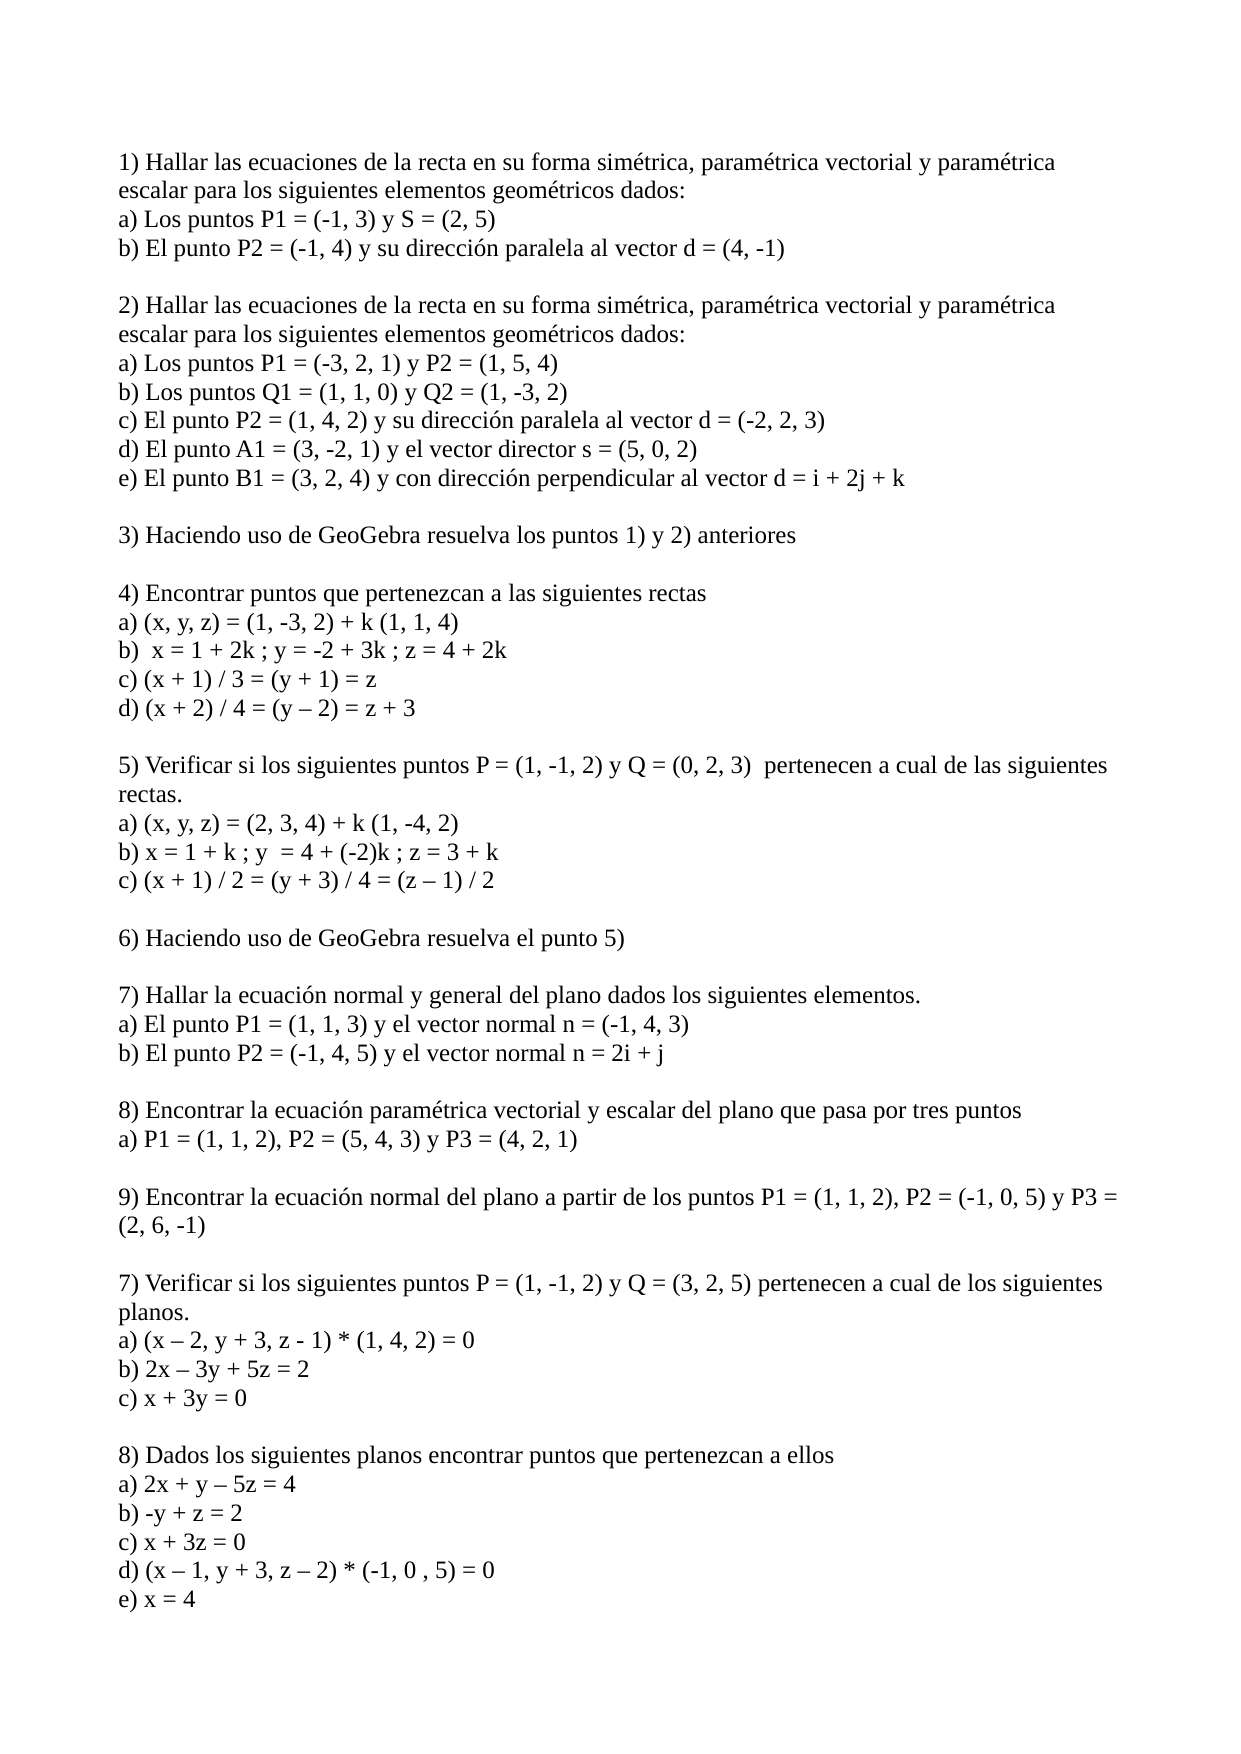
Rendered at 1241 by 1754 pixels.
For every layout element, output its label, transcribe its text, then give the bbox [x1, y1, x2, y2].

text c) x + 3z = 0 [118, 1527, 1122, 1556]
text c) x + 3y = 0 [118, 1383, 1122, 1412]
text 1) Hallar las ecuaciones de la recta en su forma simétrica, paramétrica vectorial y paramétrica escalar para los siguientes elementos geométricos dados: [118, 147, 1122, 204]
text b) -y + z = 2 [118, 1498, 1122, 1527]
text c) (x + 1) / 2 = (y + 3) / 4 = (z – 1) / 2 [118, 866, 1122, 894]
text b) x = 1 + 2k ; y = -2 + 3k ; z = 4 + 2k [118, 636, 1122, 664]
text e) x = 4 [118, 1584, 1122, 1613]
text a) Los puntos P1 = (-1, 3) y S = (2, 5) [118, 204, 1122, 233]
text d) (x – 1, y + 3, z – 2) * (-1, 0 , 5) = 0 [118, 1556, 1122, 1584]
text b) Los puntos Q1 = (1, 1, 0) y Q2 = (1, -3, 2) [118, 377, 1122, 406]
text b) x = 1 + k ; y = 4 + (-2)k ; z = 3 + k [118, 837, 1122, 866]
text 8) Dados los siguientes planos encontrar puntos que pertenezcan a ellos [118, 1441, 1122, 1469]
text a) (x, y, z) = (1, -3, 2) + k (1, 1, 4) [118, 607, 1122, 636]
text a) El punto P1 = (1, 1, 3) y el vector normal n = (-1, 4, 3) [118, 1009, 1122, 1038]
text b) 2x – 3y + 5z = 2 [118, 1354, 1122, 1383]
text d) (x + 2) / 4 = (y – 2) = z + 3 [118, 693, 1122, 722]
text d) El punto A1 = (3, -2, 1) y el vector director s = (5, 0, 2) [118, 434, 1122, 463]
text c) (x + 1) / 3 = (y + 1) = z [118, 664, 1122, 693]
text b) El punto P2 = (-1, 4, 5) y el vector normal n = 2i + j [118, 1038, 1122, 1067]
text c) El punto P2 = (1, 4, 2) y su dirección paralela al vector d = (-2, 2, 3) [118, 406, 1122, 434]
text 7) Verificar si los siguientes puntos P = (1, -1, 2) y Q = (3, 2, 5) pertenecen a cual de los siguientes planos. [118, 1268, 1122, 1326]
text a) P1 = (1, 1, 2), P2 = (5, 4, 3) y P3 = (4, 2, 1) [118, 1124, 1122, 1153]
text a) (x, y, z) = (2, 3, 4) + k (1, -4, 2) [118, 808, 1122, 837]
text b) El punto P2 = (-1, 4) y su dirección paralela al vector d = (4, -1) [118, 233, 1122, 262]
text a) 2x + y – 5z = 4 [118, 1469, 1122, 1498]
text 3) Haciendo uso de GeoGebra resuelva los puntos 1) y 2) anteriores [118, 521, 1122, 549]
text 8) Encontrar la ecuación paramétrica vectorial y escalar del plano que pasa por tres puntos [118, 1096, 1122, 1124]
text e) El punto B1 = (3, 2, 4) y con dirección perpendicular al vector d = i + 2j + k [118, 463, 1122, 492]
text a) (x – 2, y + 3, z - 1) * (1, 4, 2) = 0 [118, 1326, 1122, 1354]
text 7) Hallar la ecuación normal y general del plano dados los siguientes elementos. [118, 981, 1122, 1009]
text 9) Encontrar la ecuación normal del plano a partir de los puntos P1 = (1, 1, 2), P2 = (-1, 0, 5) y P3 = (2, 6, -1) [118, 1182, 1122, 1239]
text 4) Encontrar puntos que pertenezcan a las siguientes rectas [118, 578, 1122, 607]
text a) Los puntos P1 = (-3, 2, 1) y P2 = (1, 5, 4) [118, 348, 1122, 377]
text 2) Hallar las ecuaciones de la recta en su forma simétrica, paramétrica vectorial y paramétrica escalar para los siguientes elementos geométricos dados: [118, 291, 1122, 348]
text 6) Haciendo uso de GeoGebra resuelva el punto 5) [118, 923, 1122, 952]
text 5) Verificar si los siguientes puntos P = (1, -1, 2) y Q = (0, 2, 3) pertenecen a cual de las siguientes rectas. [118, 751, 1122, 808]
